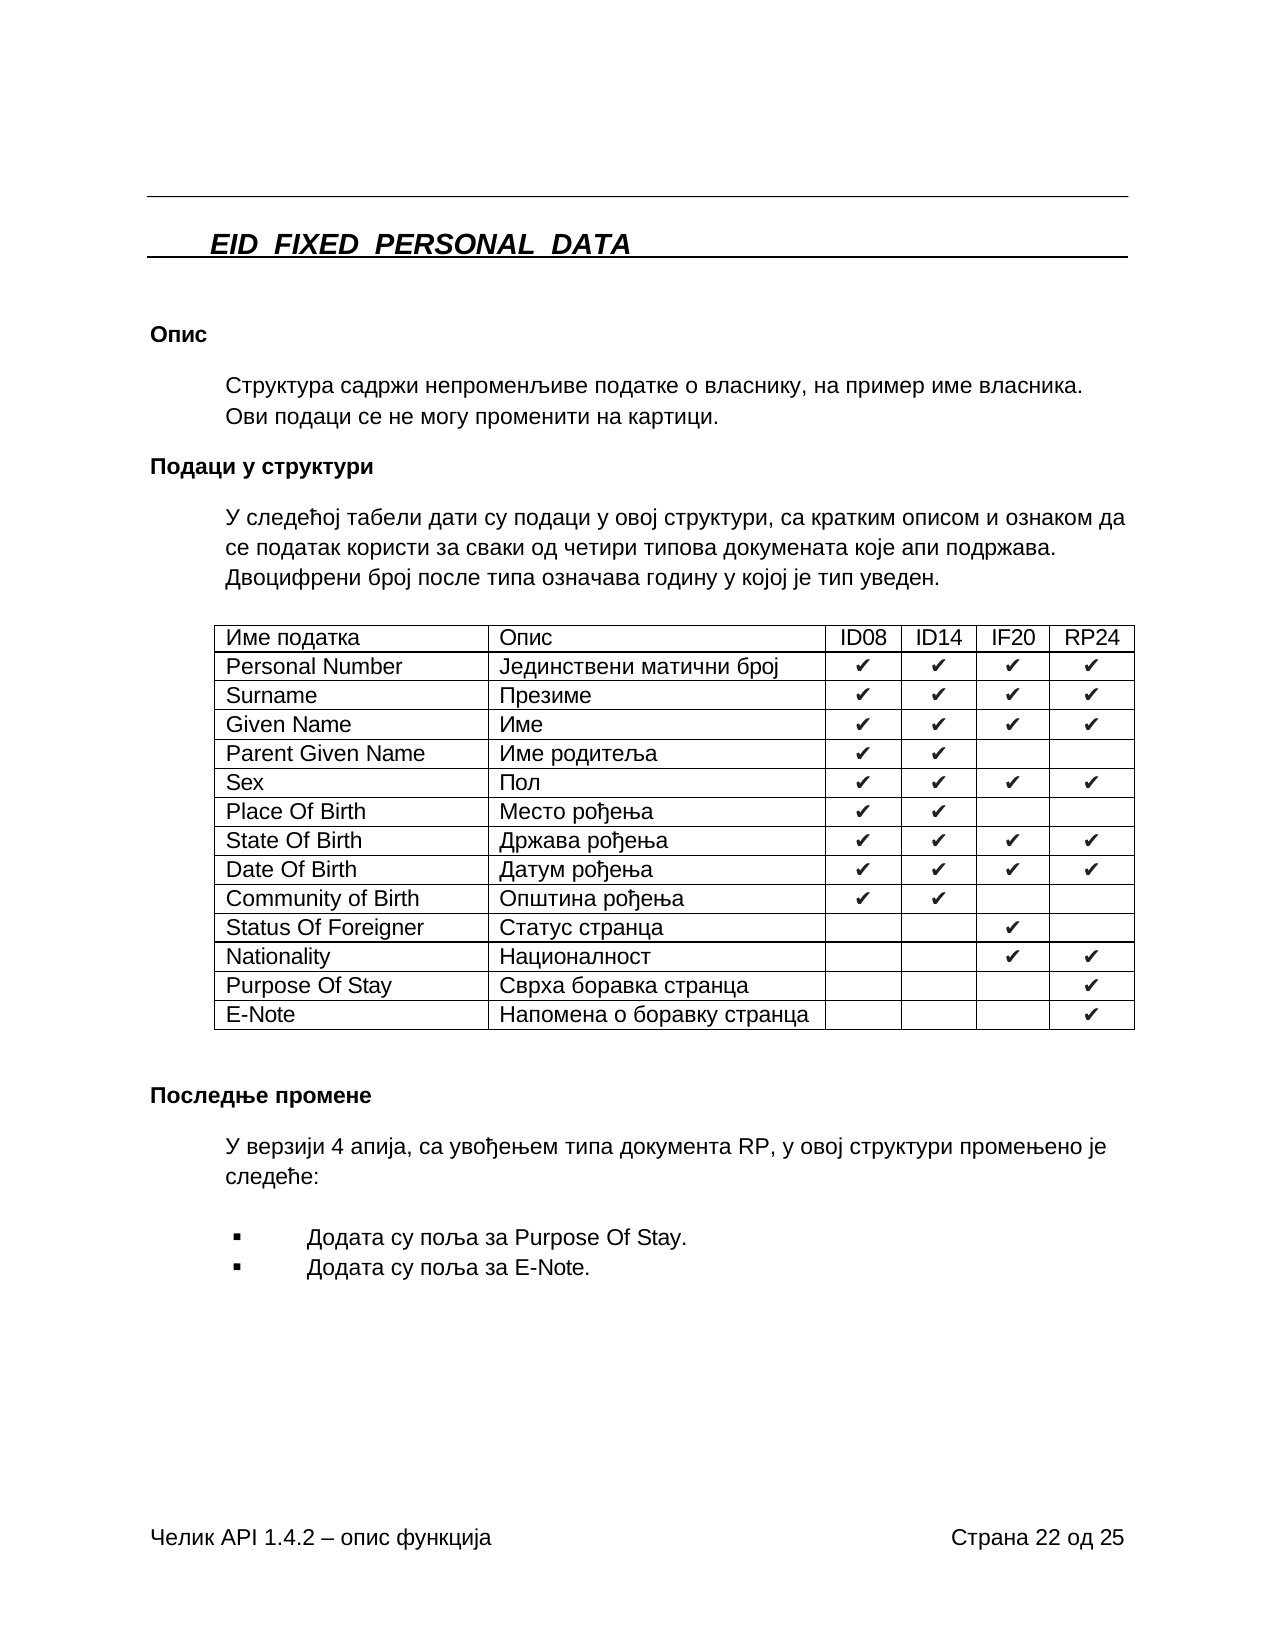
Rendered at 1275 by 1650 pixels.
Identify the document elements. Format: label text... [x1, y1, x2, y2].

table_cell ✔ [977, 827, 1049, 855]
table_cell [826, 914, 901, 941]
subtitle EID_FIXED_PERSONAL_DATA [147, 227, 1162, 261]
table_cell Personal Number [215, 653, 488, 680]
table_cell [826, 1001, 901, 1029]
table_cell [902, 914, 976, 941]
table_cell [1050, 740, 1134, 768]
table_cell Community of Birth [215, 885, 488, 913]
table_cell ✔ [826, 653, 901, 680]
table_cell State Of Birth [215, 827, 488, 855]
table_cell Име [489, 710, 825, 739]
table_cell Place Of Birth [215, 798, 488, 826]
table_header ID14 [902, 626, 976, 651]
table_cell [977, 885, 1049, 913]
table_cell ✔ [1050, 943, 1134, 971]
table_cell Sex [215, 769, 488, 797]
table_cell Националност [489, 943, 825, 971]
table_cell [1050, 798, 1134, 826]
list Додата су поља за E-Note. [232, 1253, 1162, 1280]
subtitle Подаци у структури [150, 453, 1162, 479]
text Двоцифрени број после типа означава годину у којој је тип уведен. [225, 564, 1162, 591]
subtitle Опис [150, 321, 1162, 348]
table_header Опис [489, 626, 825, 651]
table_cell Status Of Foreigner [215, 914, 488, 941]
table_cell ✔ [826, 769, 901, 797]
table_header IF20 [977, 626, 1049, 651]
table_cell Место рођења [489, 798, 825, 826]
table_cell ✔ [977, 914, 1049, 941]
table_cell ✔ [977, 769, 1049, 797]
list Додата су поља за Purpose Of Stay. [232, 1223, 1162, 1250]
table_cell [902, 1001, 976, 1029]
table_cell ✔ [902, 653, 976, 680]
table_cell Given Name [215, 710, 488, 739]
table_cell ✔ [826, 798, 901, 826]
table_cell Презиме [489, 681, 825, 709]
table_header Име податка [215, 626, 488, 651]
table_cell ✔ [826, 856, 901, 884]
table_cell ✔ [977, 856, 1049, 884]
table_cell [977, 972, 1049, 1000]
table_cell ✔ [1050, 710, 1134, 739]
table_cell ✔ [902, 769, 976, 797]
table_cell [977, 798, 1049, 826]
table_cell ✔ [1050, 653, 1134, 680]
table_header RP24 [1050, 626, 1134, 651]
table_cell ✔ [902, 740, 976, 768]
table_cell [1050, 885, 1134, 913]
table_cell Напомена о боравку странца [489, 1001, 825, 1029]
table_cell Име родитеља [489, 740, 825, 768]
table_cell E-Note [215, 1001, 488, 1029]
table_cell [826, 943, 901, 971]
table_cell ✔ [977, 943, 1049, 971]
table_cell ✔ [977, 653, 1049, 680]
table_cell ✔ [902, 827, 976, 855]
table_cell Пол [489, 769, 825, 797]
table_cell ✔ [1050, 769, 1134, 797]
table_cell Држава рођења [489, 827, 825, 855]
table_cell Date Of Birth [215, 856, 488, 884]
table_cell Статус странца [489, 914, 825, 941]
table_cell ✔ [826, 885, 901, 913]
table_cell ✔ [977, 710, 1049, 739]
table_cell ✔ [1050, 972, 1134, 1000]
table_cell ✔ [826, 827, 901, 855]
table_cell ✔ [826, 681, 901, 709]
text У следећој табели дати су подаци у овој структури, са кратким описом и ознаком да се податак користи за сваки од четири типова докумената које апи подржава. [225, 504, 1142, 561]
table_cell [977, 1001, 1049, 1029]
table_cell ✔ [902, 710, 976, 739]
table_cell [826, 972, 901, 1000]
table_cell ✔ [902, 856, 976, 884]
table_cell Purpose Of Stay [215, 972, 488, 1000]
table_cell ✔ [902, 681, 976, 709]
table_cell ✔ [1050, 856, 1134, 884]
table_cell [977, 740, 1049, 768]
table_cell Јединствени матични број [489, 653, 825, 680]
table_cell ✔ [1050, 1001, 1134, 1029]
table_cell ✔ [826, 710, 901, 739]
table_cell ✔ [1050, 681, 1134, 709]
table_cell Surname [215, 681, 488, 709]
table_cell [1050, 914, 1134, 941]
table_cell Сврха боравка странца [489, 972, 825, 1000]
table_cell ✔ [977, 681, 1049, 709]
text Структура садржи непроменљиве податке о власнику, на пример име власника. Ови подаци се не могу променити на картици. [225, 372, 1118, 429]
table_cell Датум рођења [489, 856, 825, 884]
table_cell [902, 943, 976, 971]
subtitle Последње промене [150, 1082, 1162, 1108]
table_cell ✔ [826, 740, 901, 768]
text У верзији 4 апија, са увођењем типа документа RP, у овој структури промењено је следеће: [225, 1133, 1162, 1189]
table_cell [902, 972, 976, 1000]
table_cell ✔ [1050, 827, 1134, 855]
table_cell Nationality [215, 943, 488, 971]
table_cell ✔ [902, 885, 976, 913]
table_cell ✔ [902, 798, 976, 826]
table_cell Parent Given Name [215, 740, 488, 768]
table_header ID08 [826, 626, 901, 651]
table_cell Општина рођења [489, 885, 825, 913]
